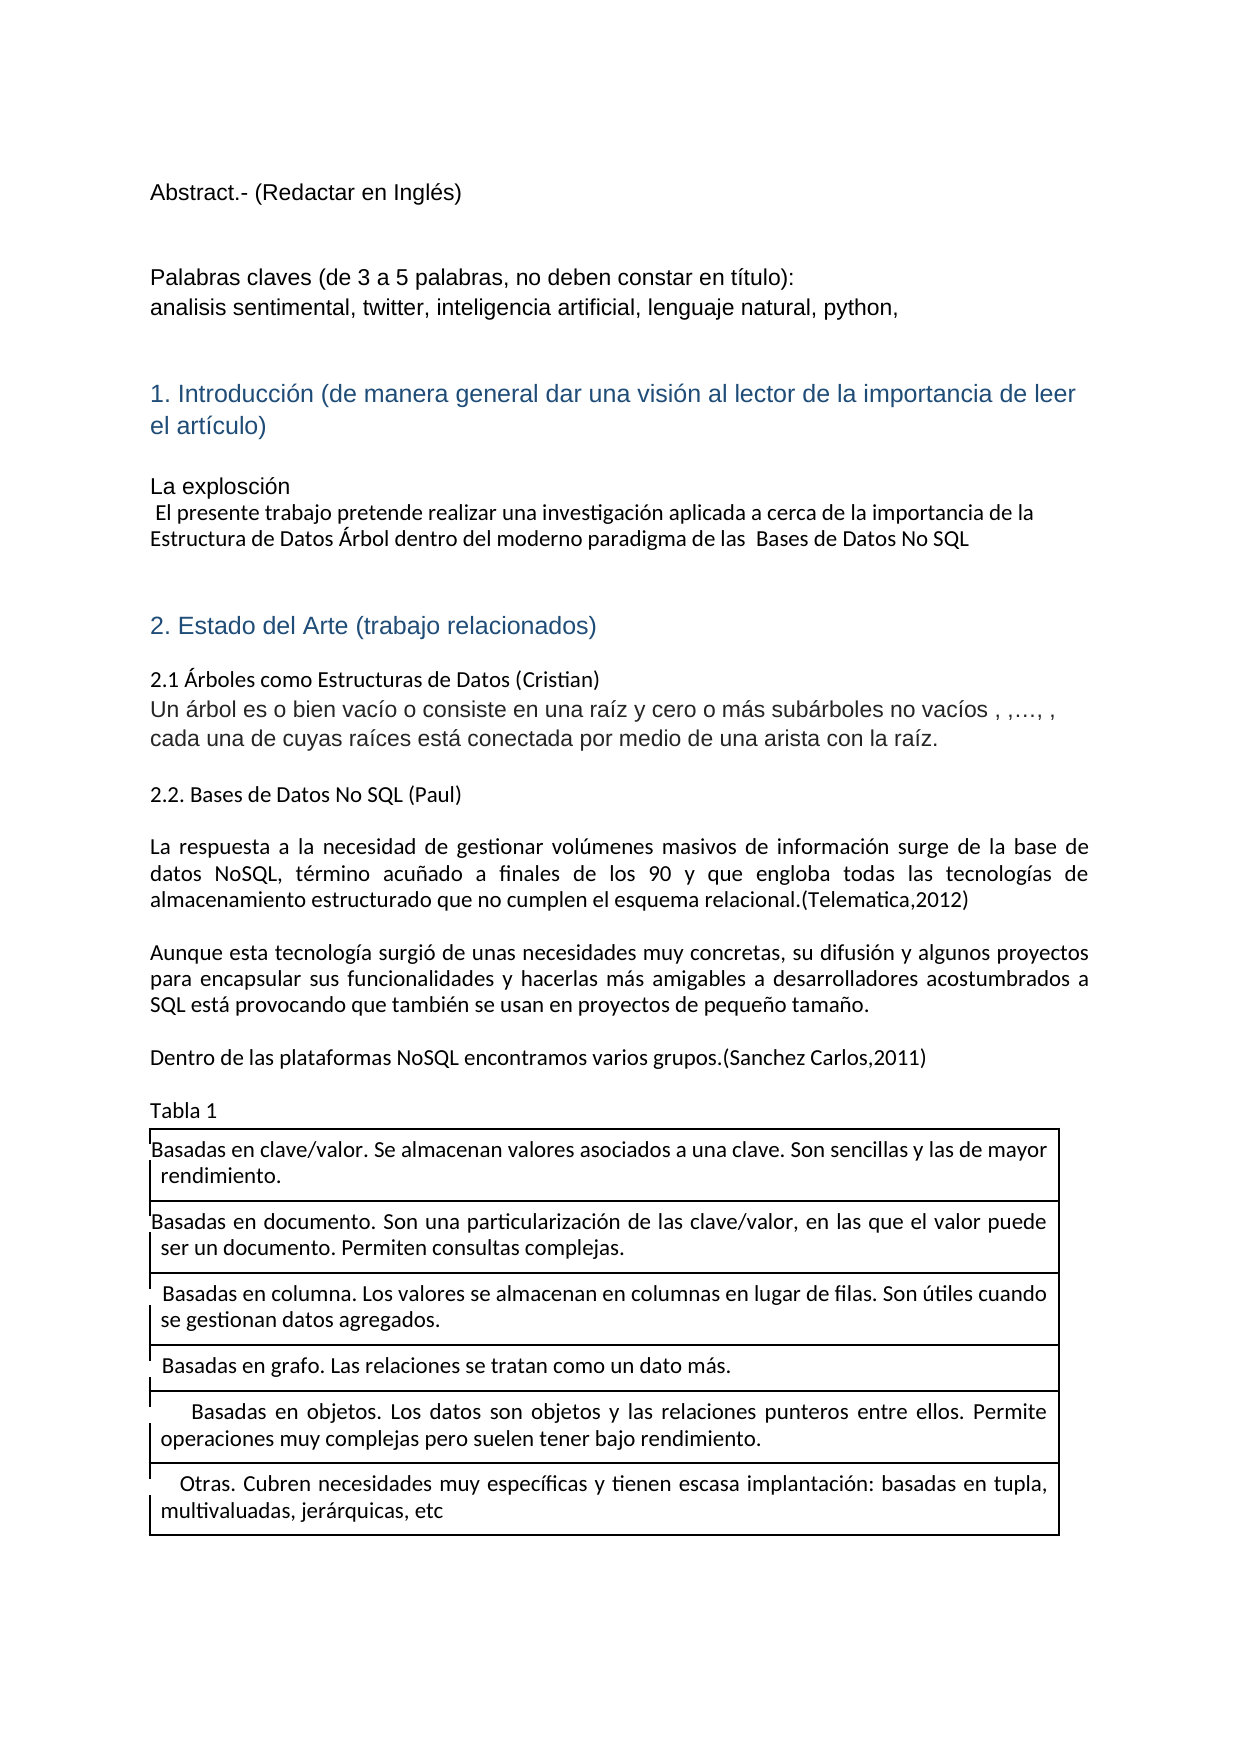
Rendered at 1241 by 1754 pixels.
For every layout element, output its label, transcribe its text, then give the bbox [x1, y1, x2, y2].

text El presente trabajo pretende realizar una investigación aplicada a cerca de la importancia de la Estructura de Datos Árbol dentro del moderno paradigma de las Bases de Datos No SQL [150, 503, 1091, 552]
table_cell · Basadas en columna. Los valores se almacenan en columnas en lugar de filas. Son útiles cuando se gestionan datos agregados. [151, 1274, 1058, 1344]
text La respuesta a la necesidad de gestionar volúmenes masivos de información surge de la base de datos NoSQL, término acuñado a finales de los 90 y que engloba todas las tecnologías de almacenamiento estructurado que no cumplen el esquema relacional.(Telematica,2012) [150, 838, 1091, 913]
text 2.1 Árboles como Estructuras de Datos (Cristian) [150, 670, 1091, 693]
text Un árbol es o bien vacío o consiste en una raíz y cero o más subárboles no vacíos , ,…, , cada una de cuyas raíces está conectada por medio de una arista con la raíz. [150, 697, 1091, 752]
table_cell · Basadas en grafo. Las relaciones se tratan como un dato más. [151, 1346, 1058, 1390]
table_cell · Otras. Cubren necesidades muy específicas y tienen escasa implantación: basadas en tupla, multivaluadas, jerárquicas, etc [151, 1464, 1058, 1534]
text analisis sentimental, twitter, inteligencia artificial, lenguaje natural, python, [150, 294, 1091, 320]
table_cell · Basadas en objetos. Los datos son objetos y las relaciones punteros entre ellos. Permite operaciones muy complejas pero suelen tener bajo rendimiento. [151, 1392, 1058, 1462]
table_header · Basadas en clave/valor. Se almacenan valores asociados a una clave. Son sencillas y las de mayor rendimiento. [151, 1130, 1058, 1200]
text Aunque esta tecnología surgió de unas necesidades muy concretas, su difusión y algunos proyectos para encapsular sus funcionalidades y hacerlas más amigables a desarrolladores acostumbrados a SQL está provocando que también se usan en proyectos de pequeño tamaño. [150, 943, 1091, 1019]
text 1. Introducción (de manera general dar una visión al lector de la importancia de leer el artículo) [150, 380, 1091, 440]
text Tabla 1 [150, 1101, 1091, 1124]
text La explosción [150, 474, 1091, 499]
text Dentro de las plataformas NoSQL encontramos varios grupos.(Sanchez Carlos,2011) [150, 1048, 1091, 1071]
text 2.2. Bases de Datos No SQL (Paul) [150, 785, 1091, 808]
text Palabras claves (de 3 a 5 palabras, no deben constar en título): [150, 265, 1091, 291]
table_cell · Basadas en documento. Son una particularización de las clave/valor, en las que el valor puede ser un documento. Permiten consultas complejas. [151, 1202, 1058, 1272]
text 2. Estado del Arte (trabajo relacionados) [150, 612, 1091, 640]
text Abstract.- (Redactar en Inglés) [150, 179, 1091, 205]
